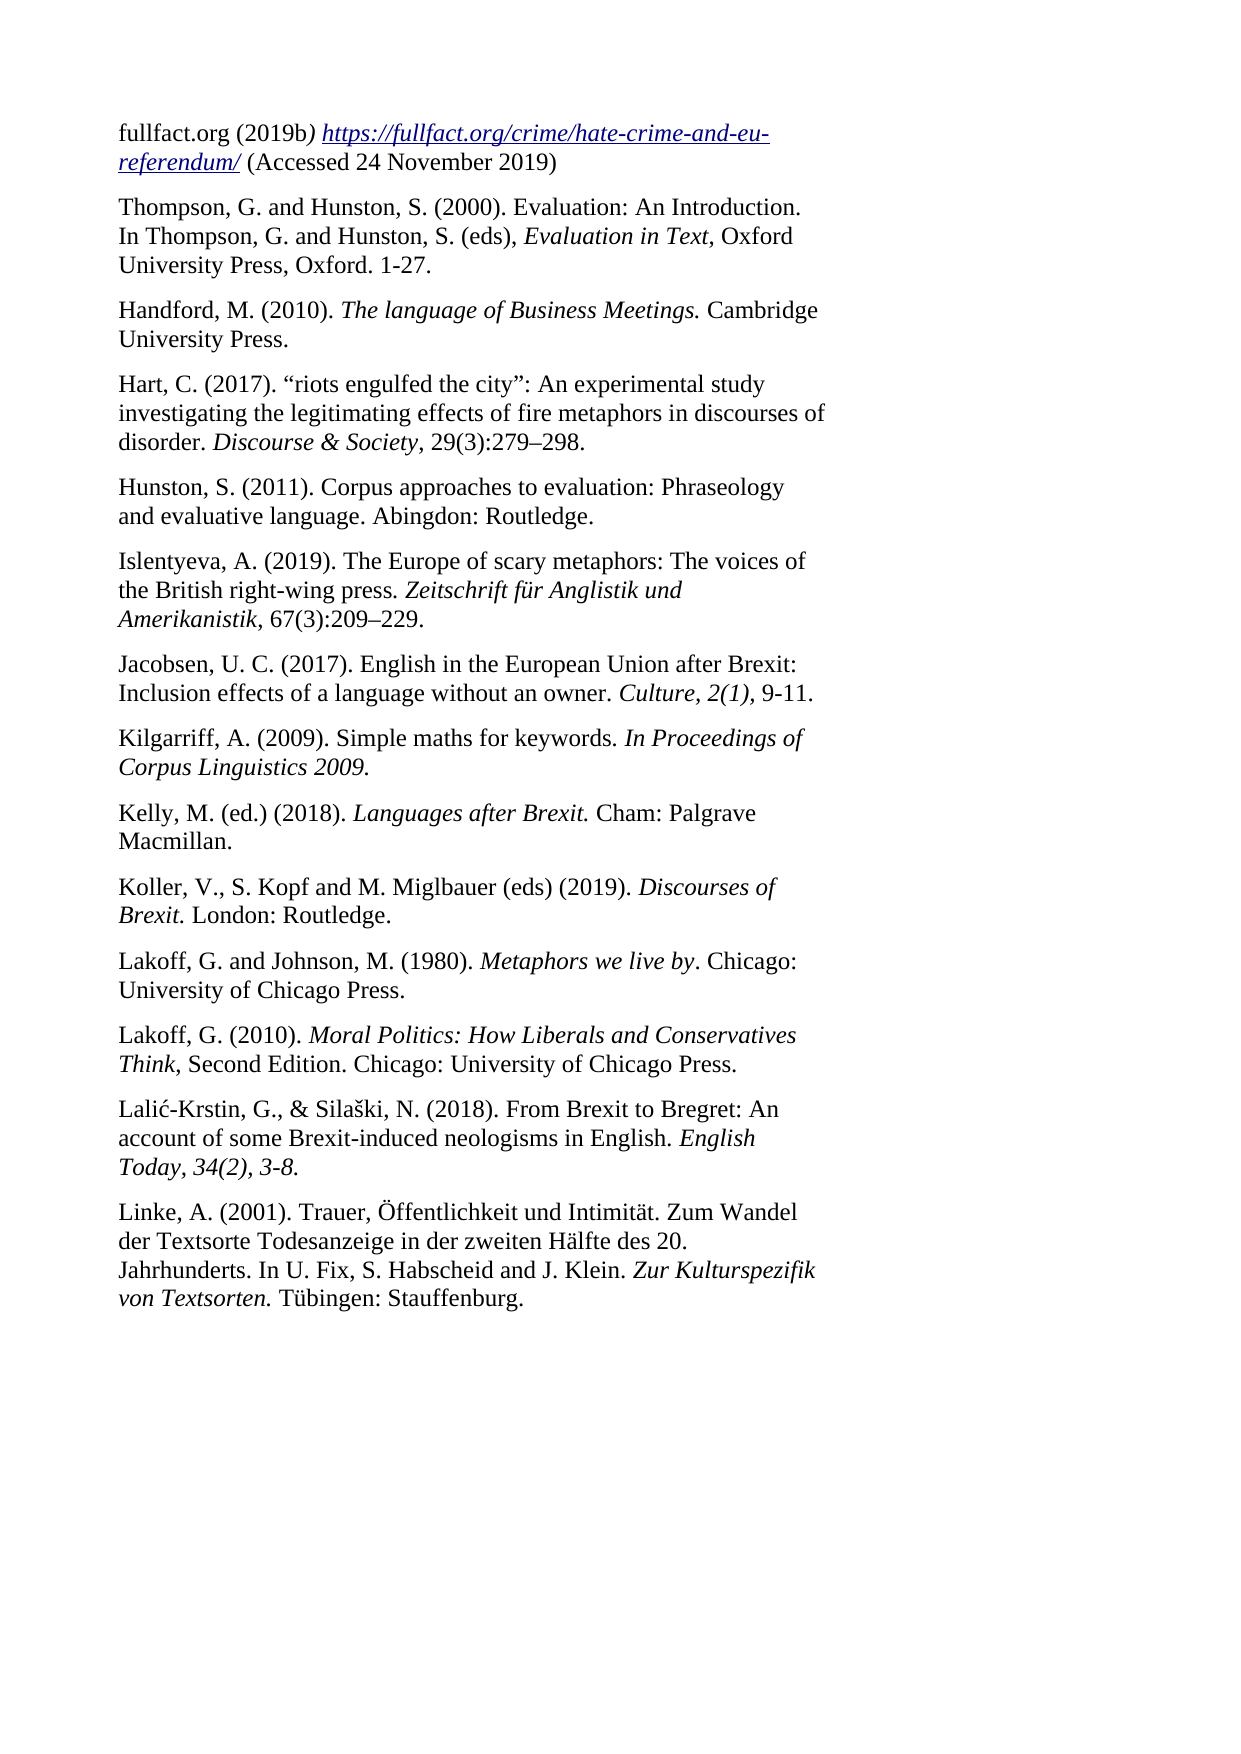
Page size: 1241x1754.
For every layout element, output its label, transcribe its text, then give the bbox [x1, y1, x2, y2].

text Koller, V., S. Kopf and M. Miglbauer (eds) (2019). Discourses of Brexit. London: Routledge. [118, 872, 827, 929]
text Kelly, M. (ed.) (2018). Languages after Brexit. Cham: Palgrave Macmillan. [118, 798, 827, 855]
text Hart, C. (2017). “riots engulfed the city”: An experimental study investigating the legitimating effects of fire metaphors in discourses of disorder. Discourse & Society, 29(3):279–298. [118, 369, 827, 456]
text Kilgarriff, A. (2009). Simple maths for keywords. In Proceedings of Corpus Linguistics 2009. [118, 723, 827, 781]
text Lakoff, G. (2010). Moral Politics: How Liberals and Conservatives Think, Second Edition. Chicago: University of Chicago Press. [118, 1020, 827, 1078]
text Lalić-Krstin, G., & Silaški, N. (2018). From Brexit to Bregret: An account of some Brexit-induced neologisms in English. English Today, 34(2), 3-8. [118, 1094, 827, 1181]
text Thompson, G. and Hunston, S. (2000). Evaluation: An Introduction. In Thompson, G. and Hunston, S. (eds), Evaluation in Text, Oxford University Press, Oxford. 1-27. [118, 192, 827, 278]
text Linke, A. (2001). Trauer, Öffentlichkeit und Intimität. Zum Wandel der Textsorte Todesanzeige in der zweiten Hälfte des 20. Jahrhunderts. In U. Fix, S. Habscheid and J. Klein. Zur Kulturspezifik von Textsorten. Tübingen: Stauffenburg. [118, 1197, 827, 1312]
text Hunston, S. (2011). Corpus approaches to evaluation: Phraseology and evaluative language. Abingdon: Routledge. [118, 472, 827, 530]
text Handford, M. (2010). The language of Business Meetings. Cambridge University Press. [118, 295, 827, 353]
text Islentyeva, A. (2019). The Europe of scary metaphors: The voices of the British right-wing press. Zeitschrift für Anglistik und Amerikanistik, 67(3):209–229. [118, 546, 827, 633]
text Lakoff, G. and Johnson, M. (1980). Metaphors we live by. Chicago: University of Chicago Press. [118, 946, 827, 1003]
text Jacobsen, U. C. (2017). English in the European Union after Brexit: Inclusion effects of a language without an owner. Culture, 2(1), 9-11. [118, 649, 827, 707]
text fullfact.org (2019b) https://fullfact.org/crime/hate-crime-and-eu-referendum/ (Accessed 24 November 2019) [118, 118, 827, 176]
